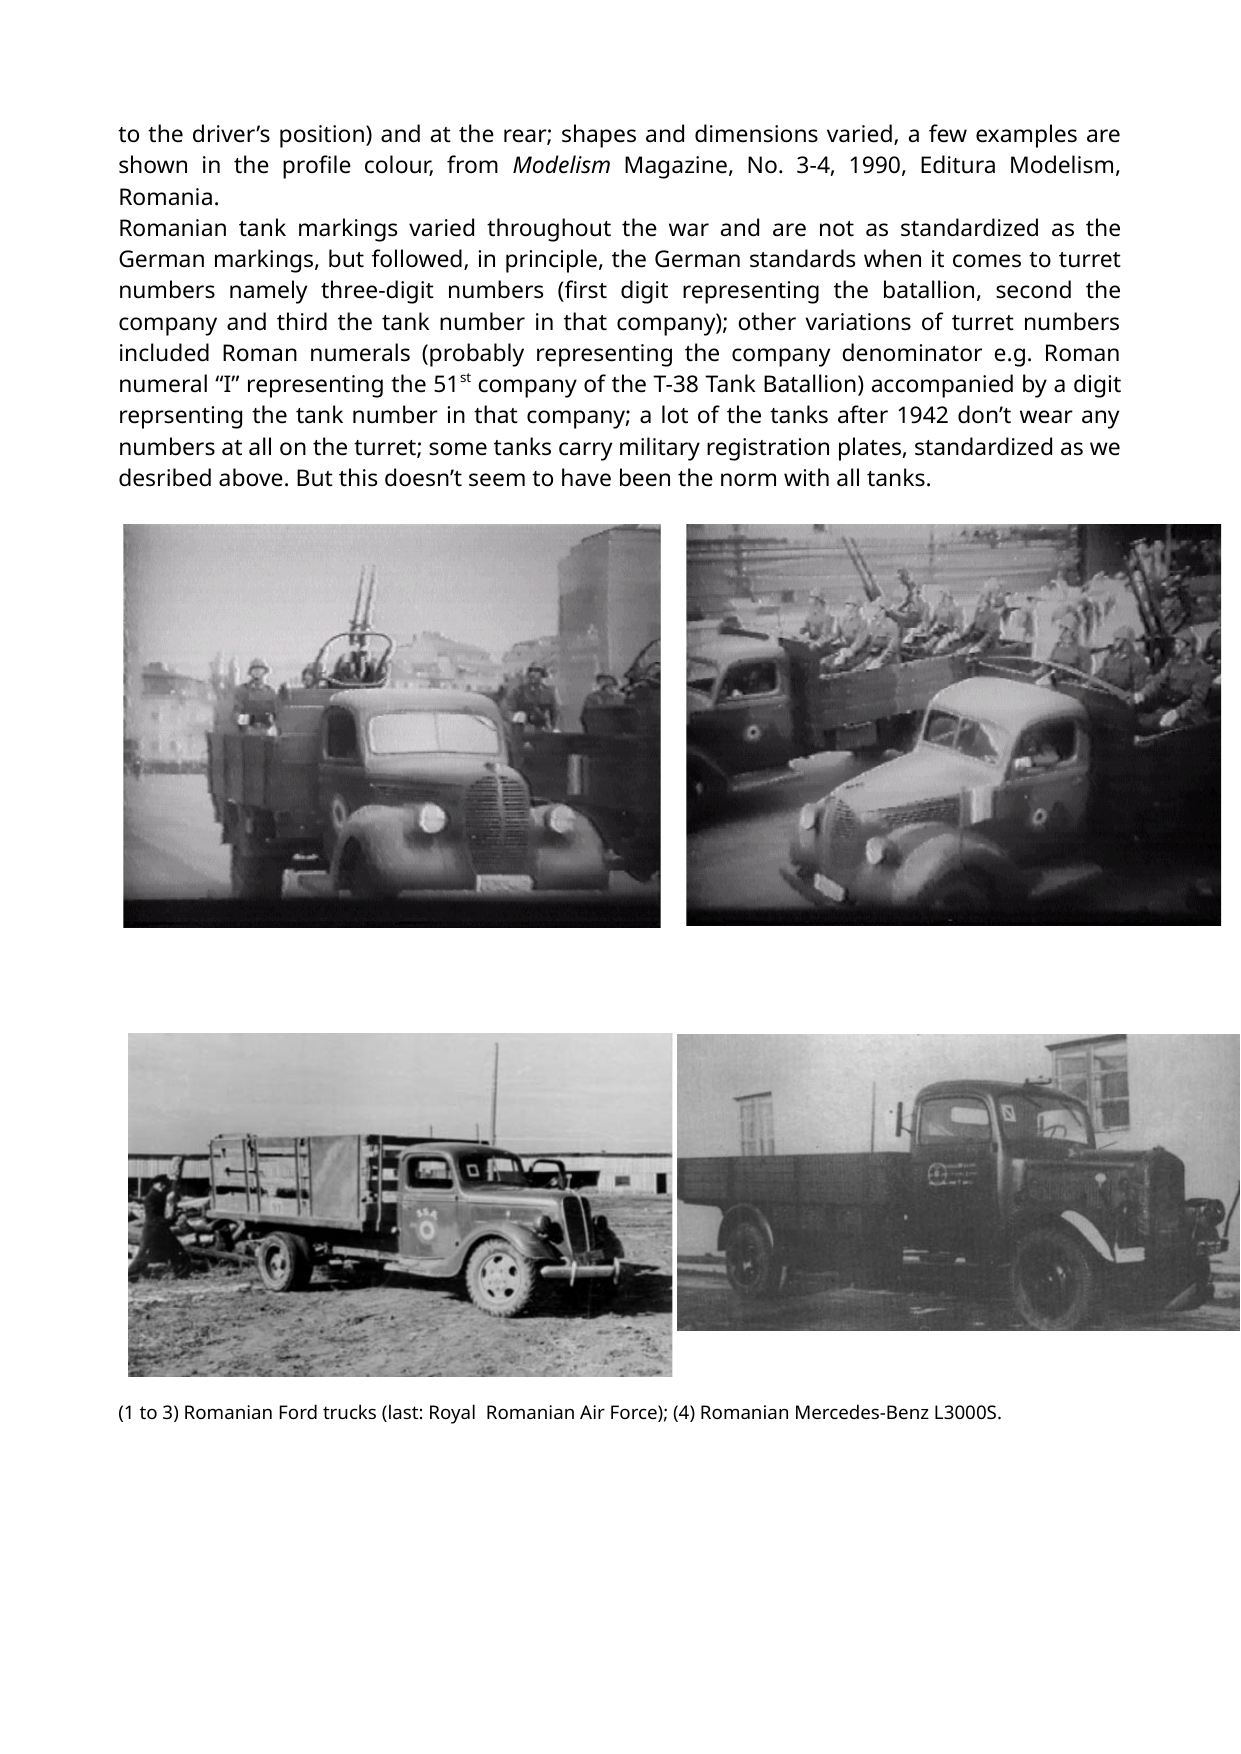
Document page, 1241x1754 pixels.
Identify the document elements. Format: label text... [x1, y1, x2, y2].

picture [686, 524, 1222, 926]
text Romanian tank markings varied throughout the war and are not as standardized as the German markings, but followed, in principle, the German standards when it comes to turret numbers namely three-digit numbers (first digit representing the batallion, second the company and third the tank number in that company); other variations of turret numbers included Roman numerals (probably representing the company denominator e.g. Roman numeral “I” representing the 51st company of the T-38 Tank Batallion) accompanied by a digit reprsenting the tank number in that company; a lot of the tanks after 1942 don’t wear any numbers at all on the turret; some tanks carry military registration plates, standardized as we desribed above. But this doesn’t seem to have been the norm with all tanks. [118, 212, 1122, 493]
text (1 to 3) Romanian Ford trucks (last: Royal Romanian Air Force); (4) Romanian Mercedes-Benz L3000S. [118, 1399, 1122, 1425]
picture [123, 524, 661, 928]
picture [677, 1034, 1240, 1331]
text to the driver’s position) and at the rear; shapes and dimensions varied, a few examples are shown in the profile colour, from Modelism Magazine, No. 3-4, 1990, Editura Modelism, Romania. [118, 118, 1122, 212]
picture [128, 1033, 673, 1377]
